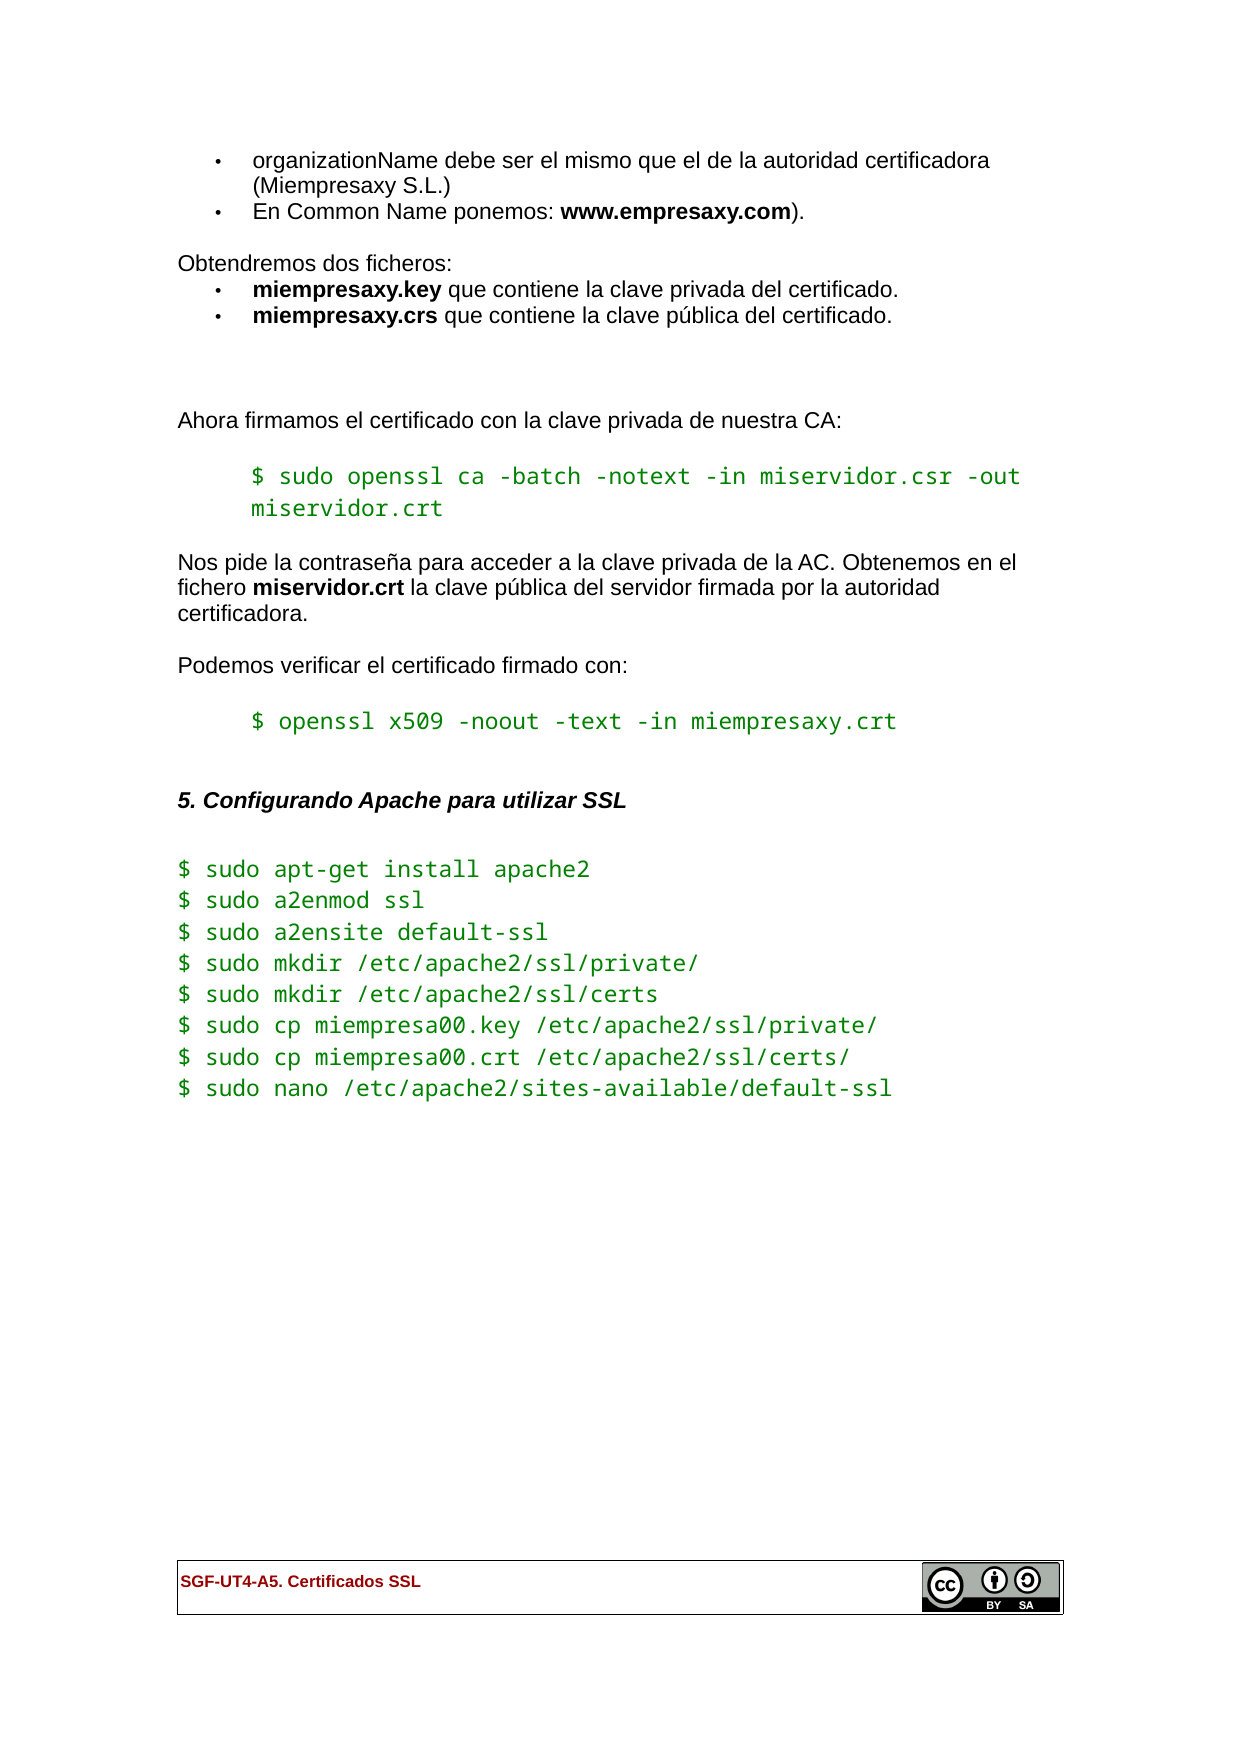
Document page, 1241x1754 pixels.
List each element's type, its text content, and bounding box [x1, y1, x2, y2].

text $ sudo openssl ca -batch -notext -in miservidor.csr -out miservidor.crt [251, 460, 1063, 523]
text $ sudo apt-get install apache2 [177, 853, 1063, 884]
text Ahora firmamos el certificado con la clave privada de nuestra CA: [177, 408, 1063, 434]
list En Common Name ponemos: www.empresaxy.com). [215, 199, 1063, 224]
text $ sudo nano /etc/apache2/sites-available/default-ssl [177, 1072, 1063, 1103]
text $ openssl x509 -noout -text -in miempresaxy.crt [251, 705, 1063, 737]
text $ sudo a2ensite default-ssl [177, 916, 1063, 947]
text Obtendremos dos ficheros: [177, 251, 1063, 277]
list miempresaxy.crs que contiene la clave pública del certificado. [215, 302, 1063, 328]
text $ sudo mkdir /etc/apache2/ssl/certs [177, 978, 1063, 1009]
text Podemos verificar el certificado firmado con: [177, 653, 1063, 679]
text $ sudo cp miempresa00.key /etc/apache2/ssl/private/ [177, 1009, 1063, 1041]
text Nos pide la contraseña para acceder a la clave privada de la AC. Obtenemos en el fichero miservidor.crt la clave pública del servidor firmada por la autoridad certificadora. [177, 549, 1063, 626]
text $ sudo a2enmod ssl [177, 884, 1063, 916]
picture [922, 1562, 1060, 1612]
text $ sudo mkdir /etc/apache2/ssl/private/ [177, 947, 1063, 978]
subtitle 5. Configurando Apache para utilizar SSL [177, 788, 1063, 814]
text $ sudo cp miempresa00.crt /etc/apache2/ssl/certs/ [177, 1041, 1063, 1072]
list organizationName debe ser el mismo que el de la autoridad certificadora (Miempresaxy S.L.) [215, 148, 1063, 199]
list miempresaxy.key que contiene la clave privada del certificado. [215, 277, 1063, 302]
